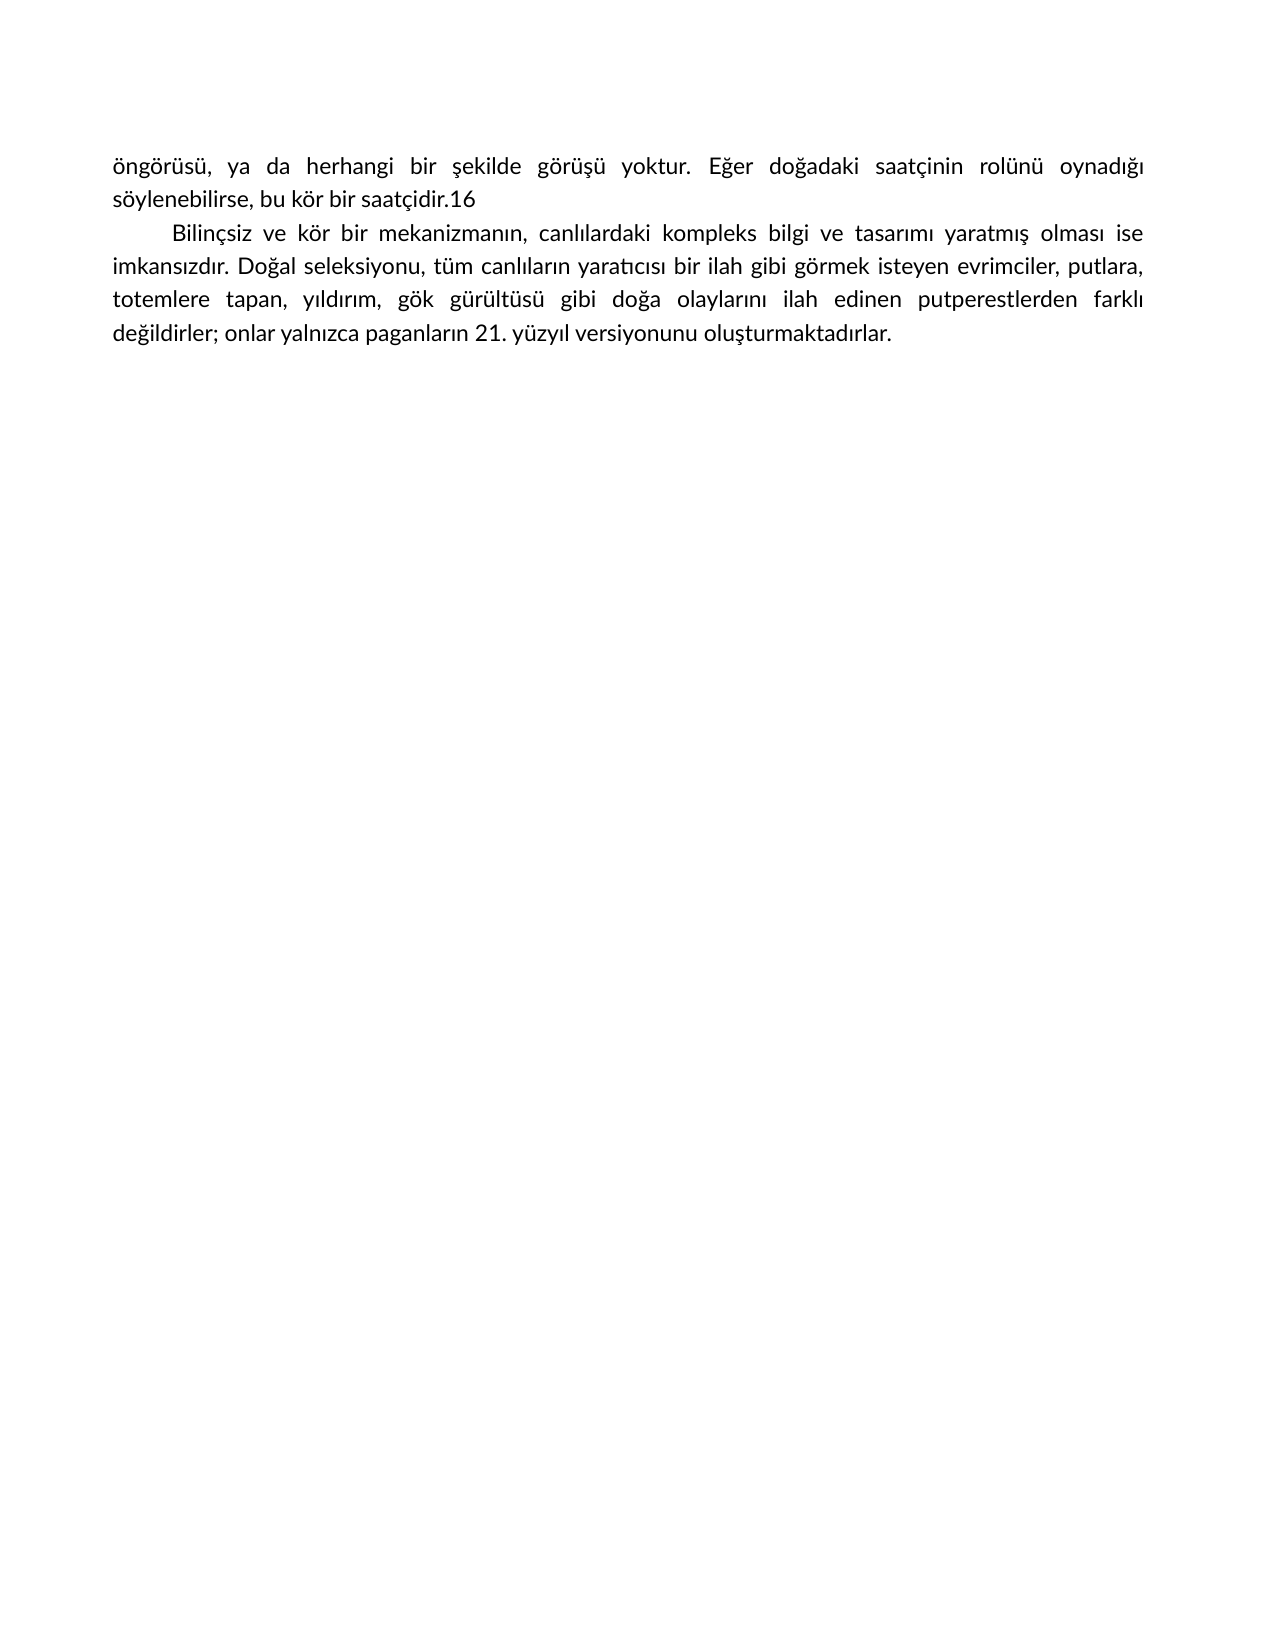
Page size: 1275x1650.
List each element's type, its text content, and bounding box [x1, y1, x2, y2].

text öngörüsü, ya da herhangi bir şekilde görüşü yoktur. Eğer doğadaki saatçinin rolünü oynadığı söylenebilirse, bu kör bir saatçidir.16 [112, 148, 1145, 214]
text Bilinçsiz ve kör bir mekanizmanın, canlılardaki kompleks bilgi ve tasarımı yaratmış olması ise imkansızdır. Doğal seleksiyonu, tüm canlıların yaratıcısı bir ilah gibi görmek isteyen evrimciler, putlara, totemlere tapan, yıldırım, gök gürültüsü gibi doğa olaylarını ilah edinen putperestlerden farklı değildirler; onlar yalnızca paganların 21. yüzyıl versiyonunu oluşturmaktadırlar. [112, 214, 1145, 348]
